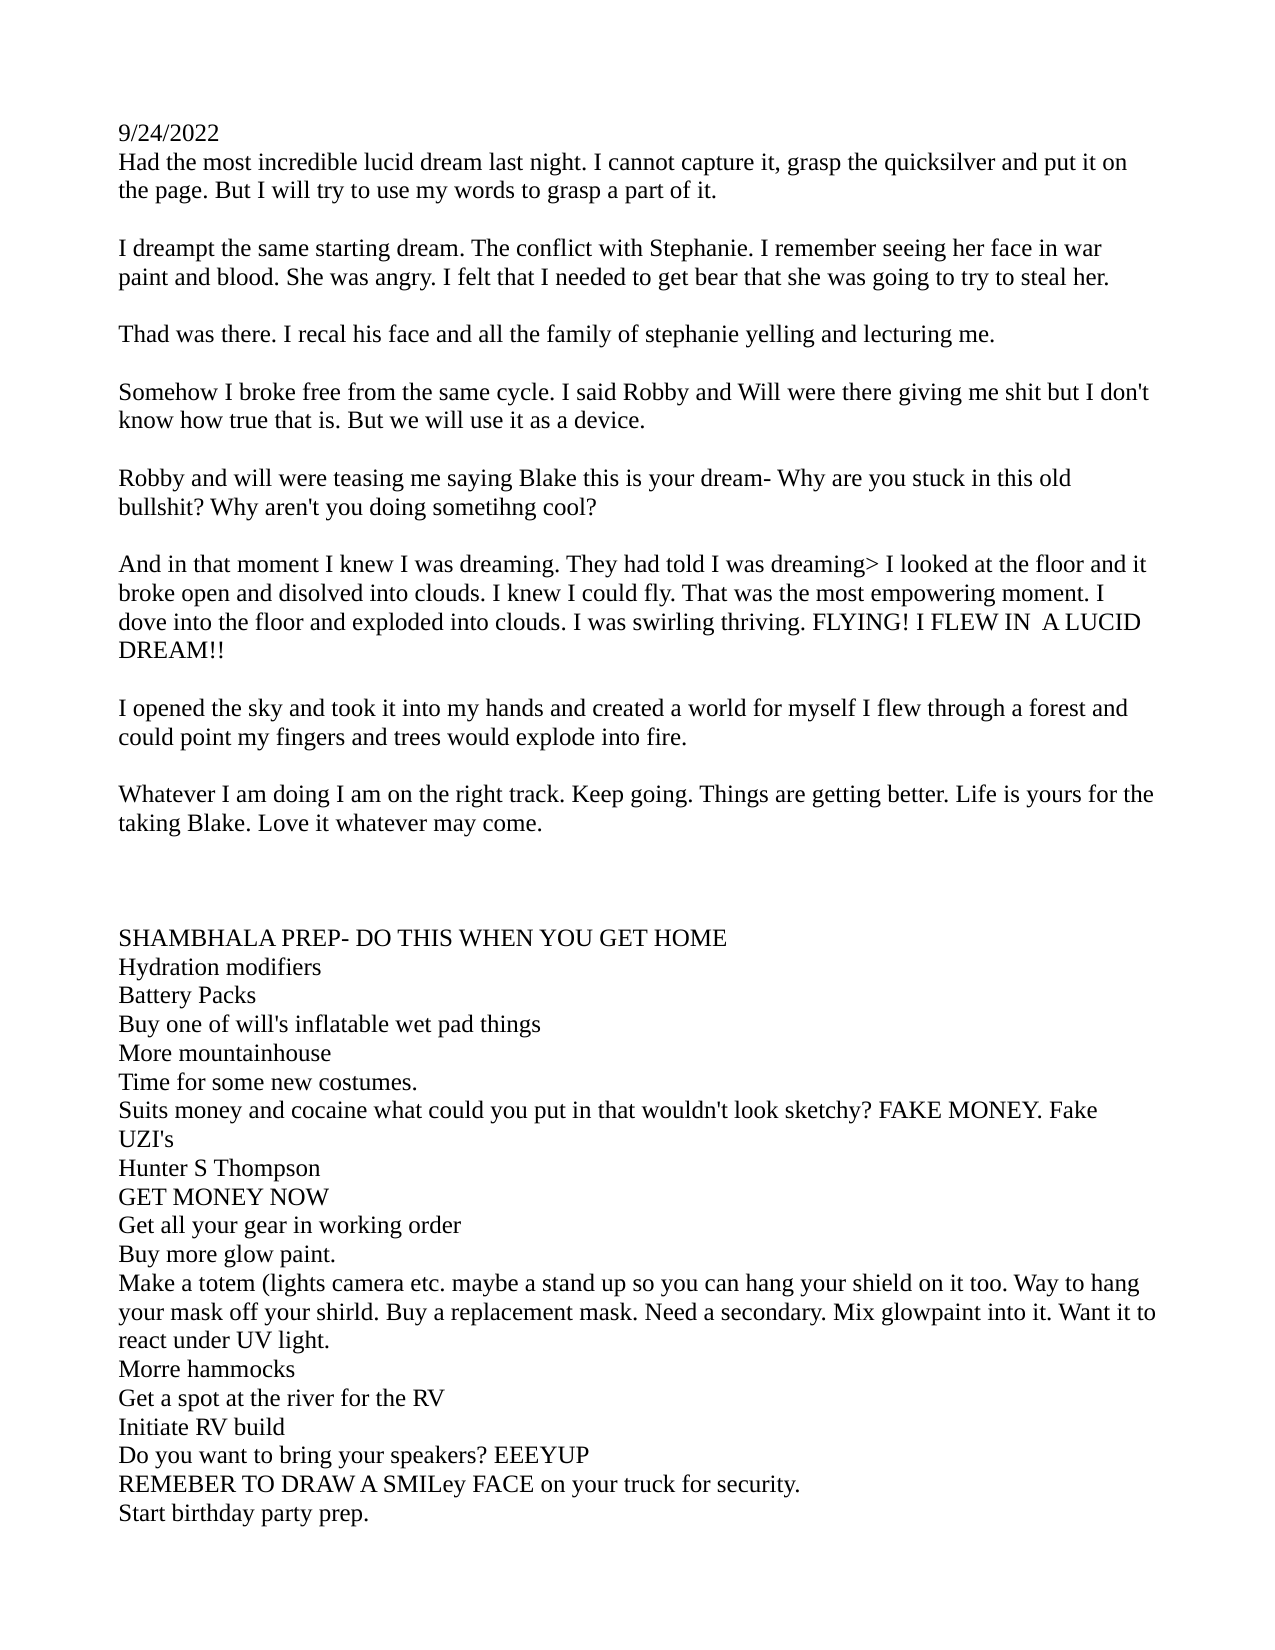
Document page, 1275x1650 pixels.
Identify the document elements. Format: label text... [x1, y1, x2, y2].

text Battery Packs [118, 981, 1157, 1009]
text Suits money and cocaine what could you put in that wouldn't look sketchy? FAKE MONEY. Fake UZI's [118, 1096, 1157, 1153]
text Buy more glow paint. [118, 1239, 1157, 1268]
text Start birthday party prep. [118, 1498, 1157, 1527]
text More mountainhouse [118, 1038, 1157, 1067]
text GET MONEY NOW [118, 1182, 1157, 1211]
text Buy one of will's inflatable wet pad things [118, 1009, 1157, 1038]
text Had the most incredible lucid dream last night. I cannot capture it, grasp the quicksilver and put it on the page. But I will try to use my words to grasp a part of it. I dreampt the same starting dream. The conflict with Stephanie. I remember seeing her face in war paint and blood. She was angry. I felt that I needed to get bear that she was going to try to steal her. Thad was there. I recal his face and all the family of stephanie yelling and lecturing me. Somehow I broke free from the same cycle. I said Robby and Will were there giving me shit but I don't know how true that is. But we will use it as a device. Robby and will were teasing me saying Blake this is your dream- Why are you stuck in this old bullshit? Why aren't you doing sometihng cool? And in that moment I knew I was dreaming. They had told I was dreaming> I looked at the floor and it broke open and disolved into clouds. I knew I could fly. That was the most empowering moment. I dove into the floor and exploded into clouds. I was swirling thriving. FLYING! I FLEW IN A LUCID DREAM!! I opened the sky and took it into my hands and created a world for myself I flew through a forest and could point my fingers and trees would explode into fire. Whatever I am doing I am on the right track. Keep going. Things are getting better. Life is yours for the taking Blake. Love it whatever may come. SHAMBHALA PREP- DO THIS WHEN YOU GET HOME [118, 147, 1157, 952]
text Time for some new costumes. [118, 1067, 1157, 1096]
text Morre hammocks [118, 1354, 1157, 1383]
text Get a spot at the river for the RV [118, 1383, 1157, 1412]
text Make a totem (lights camera etc. maybe a stand up so you can hang your shield on it too. Way to hang your mask off your shirld. Buy a replacement mask. Need a secondary. Mix glowpaint into it. Want it to react under UV light. [118, 1268, 1157, 1354]
text Do you want to bring your speakers? EEEYUP [118, 1441, 1157, 1469]
text Initiate RV build [118, 1412, 1157, 1441]
text REMEBER TO DRAW A SMILey FACE on your truck for security. [118, 1469, 1157, 1498]
text Hydration modifiers [118, 952, 1157, 981]
text 9/24/2022 [118, 118, 1157, 147]
text Get all your gear in working order [118, 1211, 1157, 1239]
text Hunter S Thompson [118, 1153, 1157, 1182]
